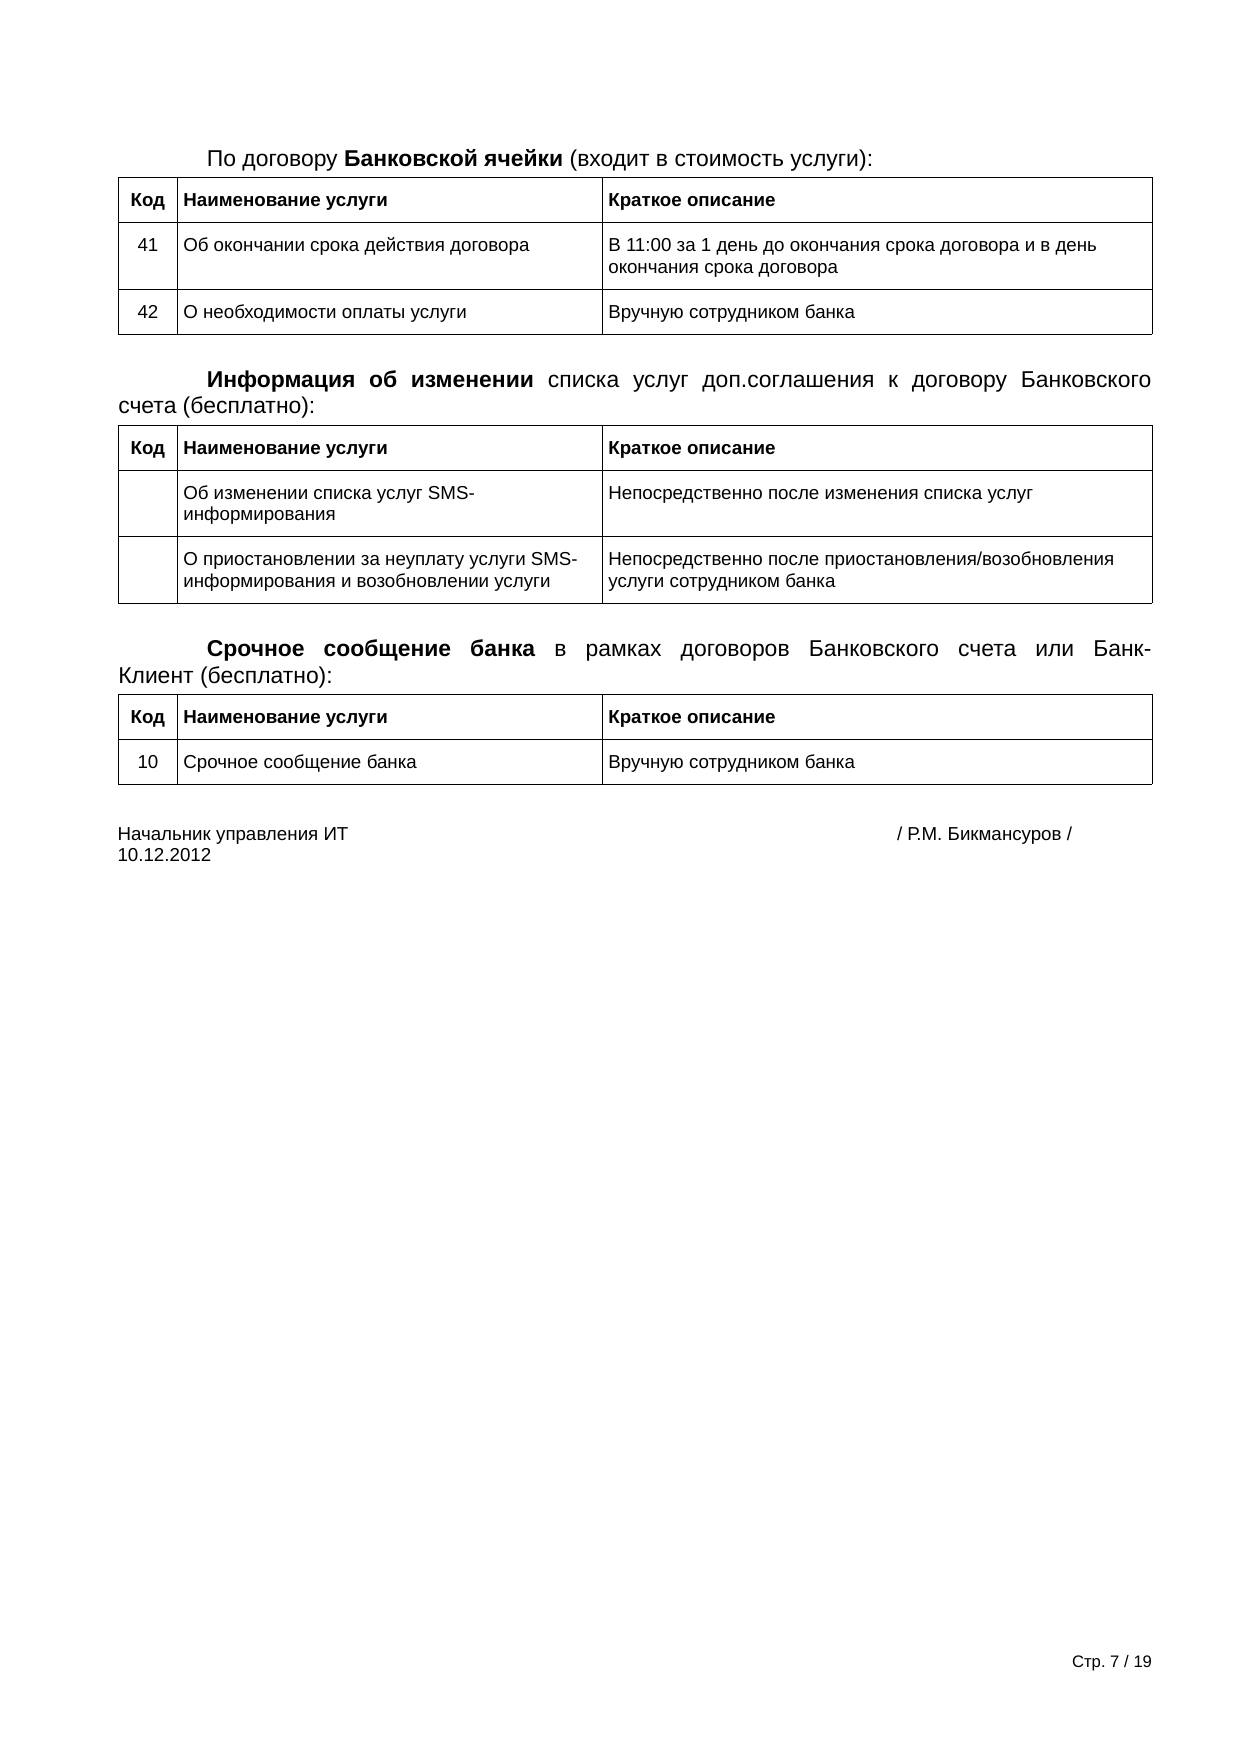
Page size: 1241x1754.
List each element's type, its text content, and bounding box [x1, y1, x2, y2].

table_header Наименование услуги [178, 426, 602, 470]
table_cell В 11:00 за 1 день до окончания срока договора и в день окончания срока договора [603, 223, 1152, 289]
table_header Начальник управления ИТ 10.12.2012 [117, 816, 653, 871]
table_cell 41 [119, 223, 177, 289]
table_header Код [119, 695, 177, 739]
table_cell О приостановлении за неуплату услуги SMS-информирования и возобновлении услуги [178, 537, 602, 603]
text Информация об изменении списка услуг доп.соглашения к договору Банковского счета (бесплатно): [118, 366, 1152, 419]
table_header Код [119, 178, 177, 222]
text По договору Банковской ячейки (входит в стоимость услуги): [118, 145, 1152, 171]
table_cell Вручную сотрудником банка [603, 290, 1152, 334]
table_header Краткое описание [603, 695, 1152, 739]
table_cell Об окончании срока действия договора [178, 223, 602, 289]
table_cell Непосредственно после приостановления/возобновления услуги сотрудником банка [603, 537, 1152, 603]
text Срочное сообщение банка в рамках договоров Банковского счета или Банк-Клиент (бесплатно): [118, 635, 1152, 688]
table_header Краткое описание [603, 178, 1152, 222]
table_cell 42 [119, 290, 177, 334]
table_header [653, 816, 817, 871]
table_cell Об изменении списка услуг SMS-информирования [178, 471, 602, 536]
table_cell О необходимости оплаты услуги [178, 290, 602, 334]
table_cell Непосредственно после изменения списка услуг [603, 471, 1152, 536]
table_header Наименование услуги [178, 178, 602, 222]
table_header / Р.М. Бикмансуров / [817, 816, 1152, 871]
table_cell 10 [119, 740, 177, 784]
table_cell [119, 537, 177, 603]
table_cell [119, 471, 177, 536]
table_cell Срочное сообщение банка [178, 740, 602, 784]
table_cell Вручную сотрудником банка [603, 740, 1152, 784]
table_header Код [119, 426, 177, 470]
table_header Краткое описание [603, 426, 1152, 470]
table_header Наименование услуги [178, 695, 602, 739]
